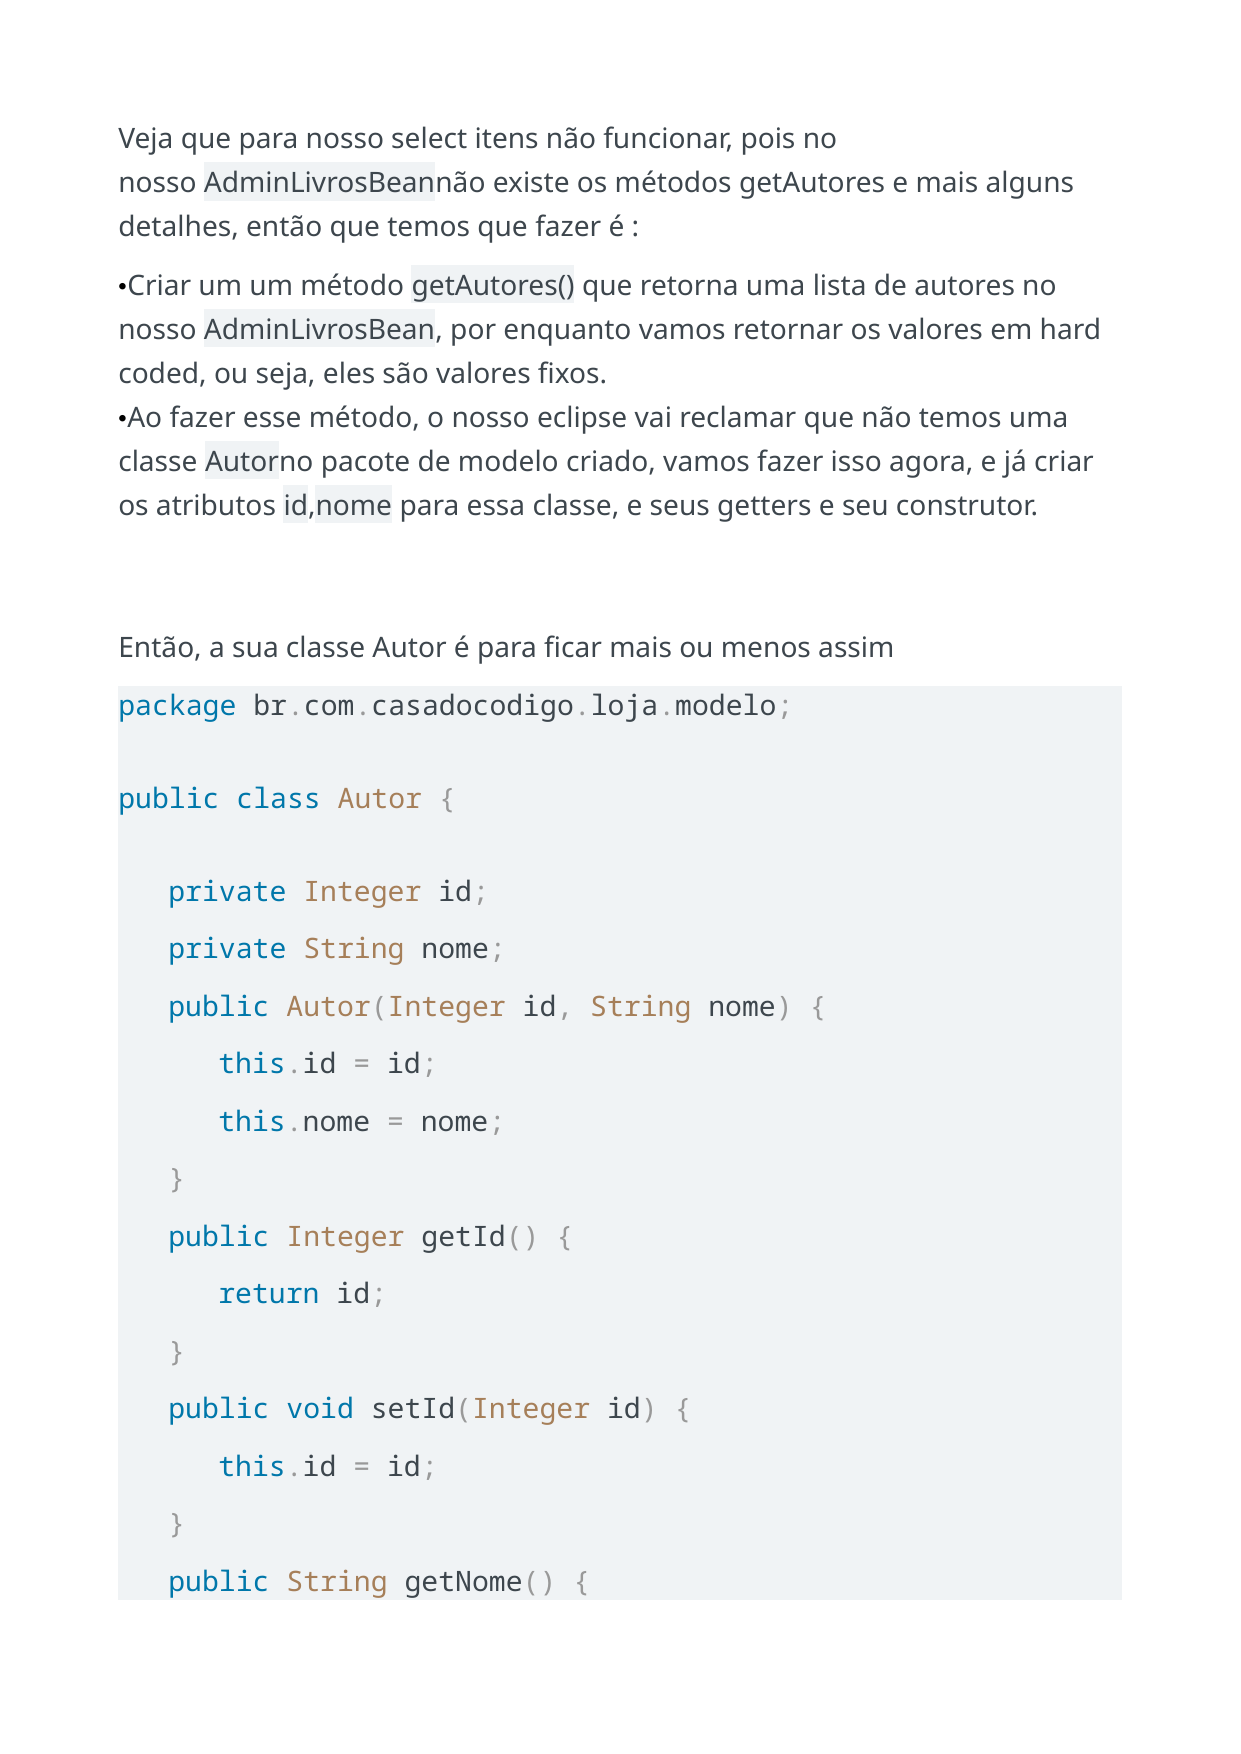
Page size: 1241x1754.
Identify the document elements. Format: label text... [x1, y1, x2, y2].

text } [118, 1504, 1122, 1542]
text this.id = id; [118, 1446, 1122, 1485]
text this.nome = nome; [118, 1101, 1122, 1140]
text Veja que para nosso select itens não funcionar, pois no nosso AdminLivrosBeannão existe os métodos getAutores e mais alguns detalhes, então que temos que fazer é : [118, 118, 1122, 244]
text private String nome; [118, 929, 1122, 967]
text public void setId(Integer id) { [118, 1389, 1122, 1427]
text public Integer getId() { [118, 1216, 1122, 1255]
text this.id = id; [118, 1044, 1122, 1082]
text } [118, 1159, 1122, 1197]
list Ao fazer esse método, o nosso eclipse vai reclamar que não temos uma classe Autorno pacote de modelo criado, vamos fazer isso agora, e já criar os atributos id,nome para essa classe, e seus getters e seu construtor. [118, 397, 1122, 523]
text public class Autor { [118, 778, 1122, 817]
text } [118, 1331, 1122, 1370]
text private Integer id; [118, 871, 1122, 910]
text public String getNome() { [118, 1561, 1122, 1600]
text return id; [118, 1274, 1122, 1312]
text Então, a sua classe Autor é para ficar mais ou menos assim [118, 627, 1122, 665]
text public Autor(Integer id, String nome) { [118, 986, 1122, 1025]
list Criar um um método getAutores() que retorna uma lista de autores no nosso AdminLivrosBean, por enquanto vamos retornar os valores em hard coded, ou seja, eles são valores fixos. [118, 265, 1122, 391]
text package br.com.casadocodigo.loja.modelo; [118, 686, 1122, 724]
